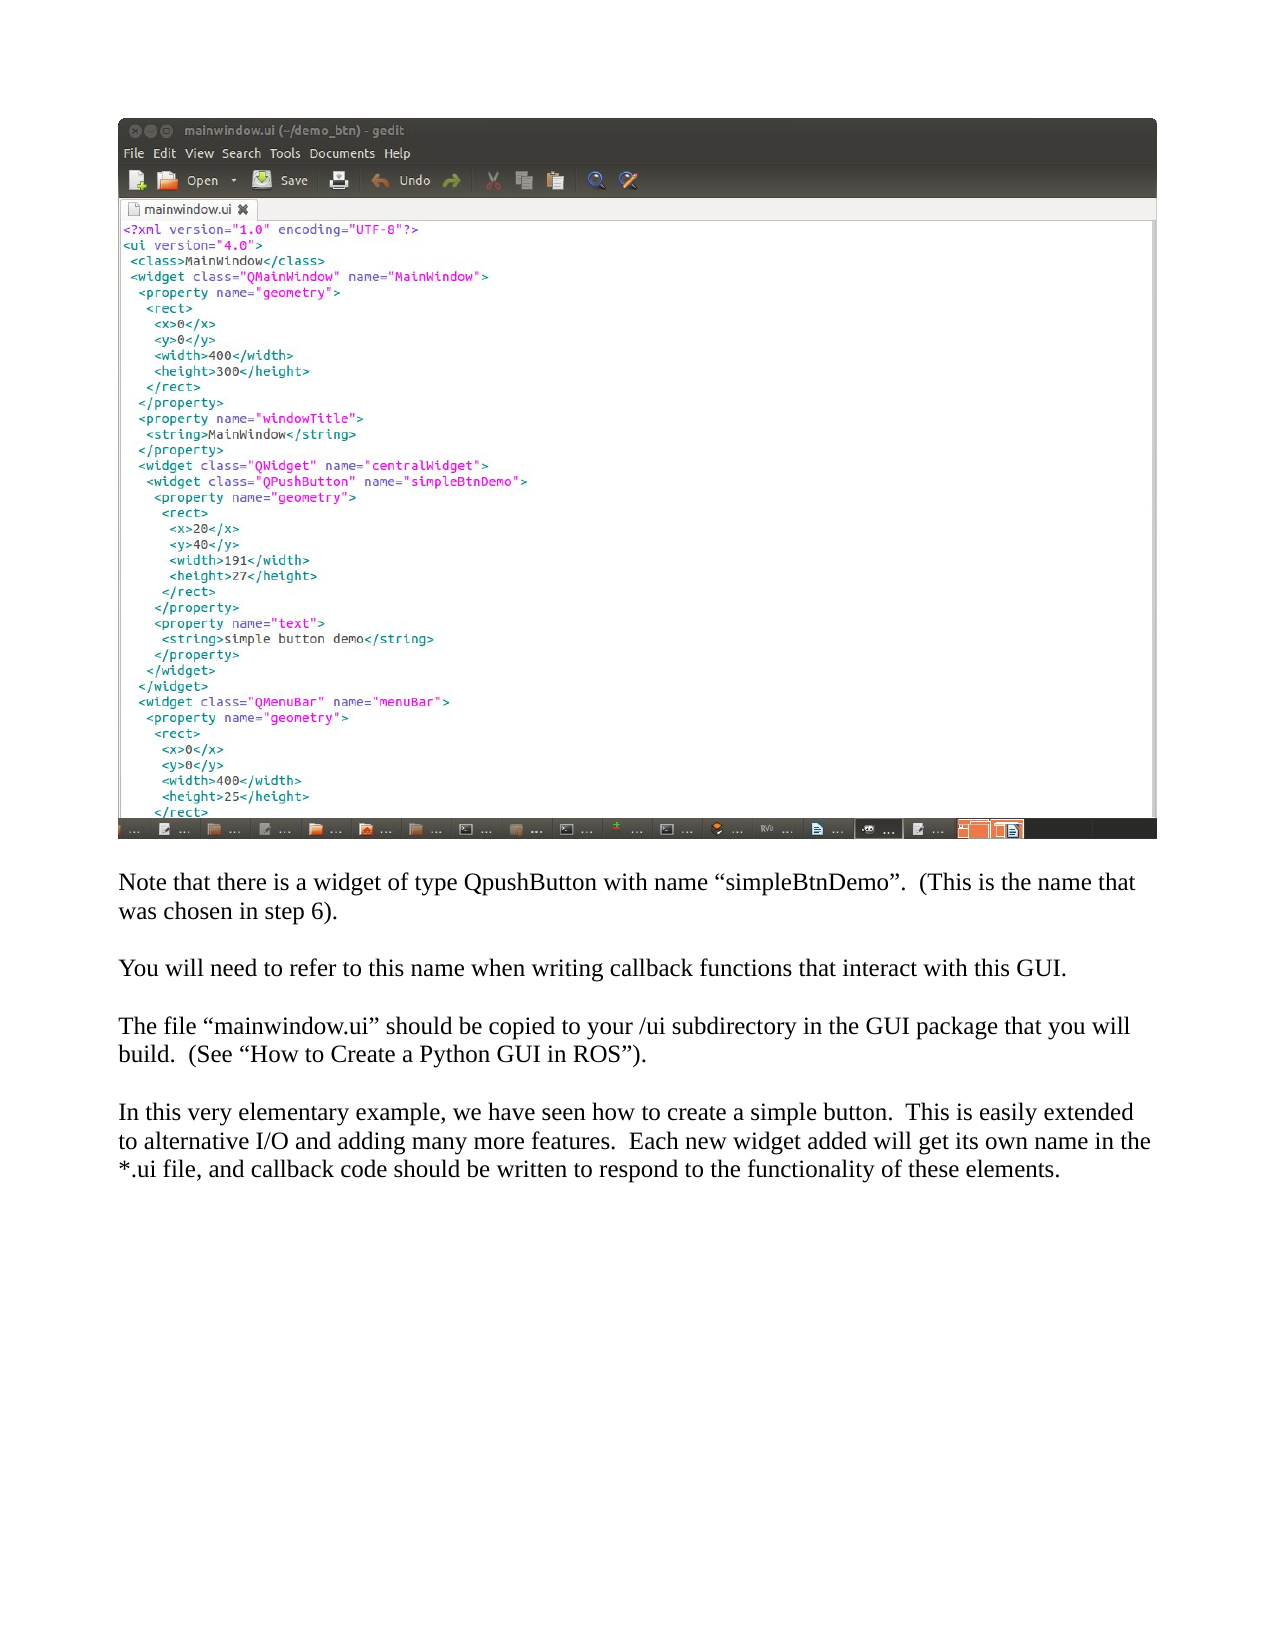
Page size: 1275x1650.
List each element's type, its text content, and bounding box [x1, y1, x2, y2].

text In this very elementary example, we have seen how to create a simple button. This is easily extended to alternative I/O and adding many more features. Each new widget added will get its own name in the *.ui file, and callback code should be written to respond to the functionality of these elements. [118, 1097, 1157, 1183]
text Note that there is a widget of type QpushButton with name “simpleBtnDemo”. (This is the name that was chosen in step 6). [118, 867, 1157, 924]
picture [118, 118, 1157, 839]
text The file “mainwindow.ui” should be copied to your /ui subdirectory in the GUI package that you will build. (See “How to Create a Python GUI in ROS”). [118, 1011, 1157, 1068]
text You will need to refer to this name when writing callback functions that interact with this GUI. [118, 953, 1157, 982]
